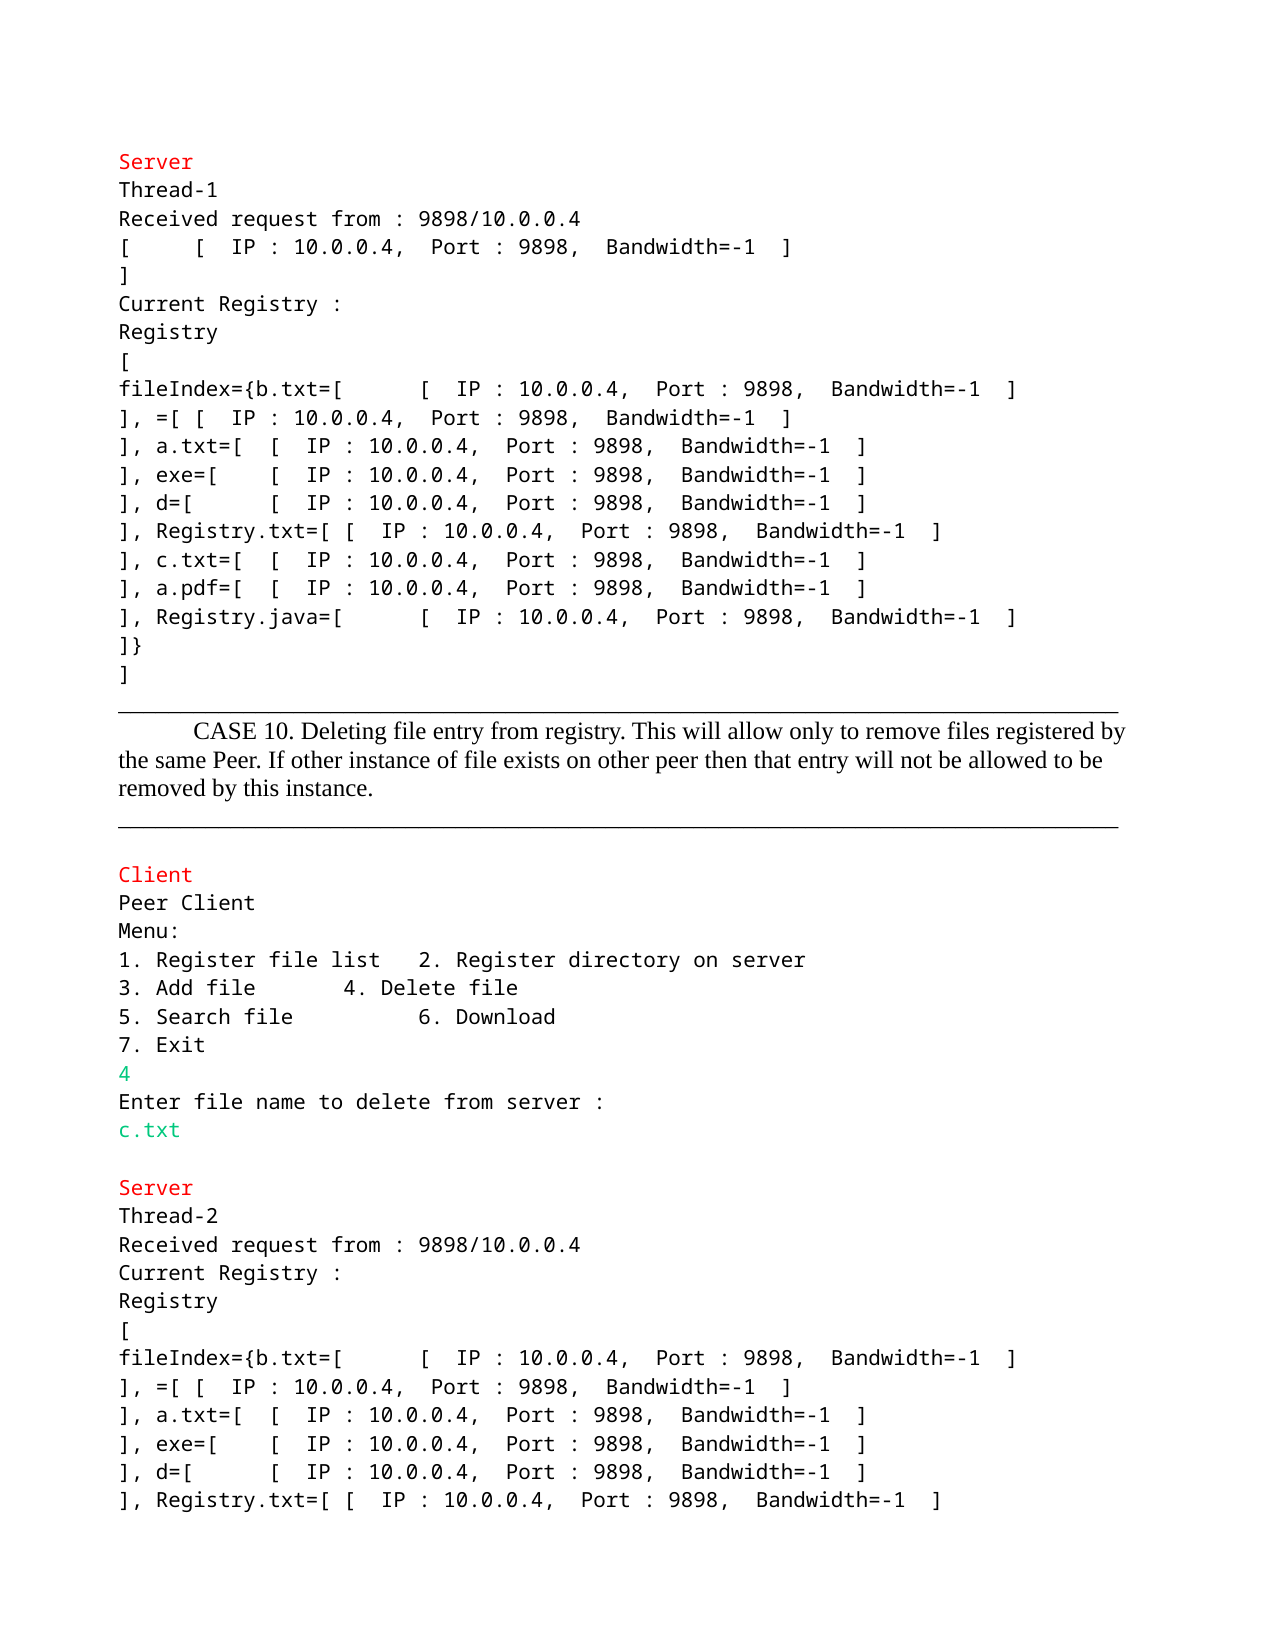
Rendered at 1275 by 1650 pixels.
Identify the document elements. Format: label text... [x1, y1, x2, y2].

text ________________________________________________________________________________ [118, 687, 1157, 716]
text ] [118, 659, 1157, 687]
text ], a.txt=[ [ IP : 10.0.0.4, Port : 9898, Bandwidth=-1 ] [118, 431, 1157, 460]
text ], d=[ [ IP : 10.0.0.4, Port : 9898, Bandwidth=-1 ] [118, 488, 1157, 517]
text Server [118, 1173, 1157, 1201]
text 5. Search file 6. Download [118, 1002, 1157, 1030]
text ]} [118, 630, 1157, 659]
text 4 [118, 1059, 1157, 1087]
text ], exe=[ [ IP : 10.0.0.4, Port : 9898, Bandwidth=-1 ] [118, 460, 1157, 488]
text Client [118, 860, 1157, 888]
text ], exe=[ [ IP : 10.0.0.4, Port : 9898, Bandwidth=-1 ] [118, 1429, 1157, 1457]
text c.txt [118, 1116, 1157, 1144]
text [ [ IP : 10.0.0.4, Port : 9898, Bandwidth=-1 ] [118, 232, 1157, 261]
text ], =[ [ IP : 10.0.0.4, Port : 9898, Bandwidth=-1 ] [118, 403, 1157, 431]
text Current Registry : [118, 1258, 1157, 1287]
text ], d=[ [ IP : 10.0.0.4, Port : 9898, Bandwidth=-1 ] [118, 1457, 1157, 1486]
text Current Registry : [118, 289, 1157, 317]
text Received request from : 9898/10.0.0.4 [118, 204, 1157, 232]
text fileIndex={b.txt=[ [ IP : 10.0.0.4, Port : 9898, Bandwidth=-1 ] [118, 374, 1157, 403]
text Thread-1 [118, 175, 1157, 204]
text fileIndex={b.txt=[ [ IP : 10.0.0.4, Port : 9898, Bandwidth=-1 ] [118, 1343, 1157, 1372]
text ], Registry.java=[ [ IP : 10.0.0.4, Port : 9898, Bandwidth=-1 ] [118, 602, 1157, 630]
text ], a.pdf=[ [ IP : 10.0.0.4, Port : 9898, Bandwidth=-1 ] [118, 573, 1157, 602]
text Peer Client [118, 888, 1157, 917]
text ], =[ [ IP : 10.0.0.4, Port : 9898, Bandwidth=-1 ] [118, 1372, 1157, 1400]
text Received request from : 9898/10.0.0.4 [118, 1230, 1157, 1258]
text Registry [118, 317, 1157, 346]
text Thread-2 [118, 1201, 1157, 1230]
text 1. Register file list 2. Register directory on server [118, 945, 1157, 973]
text [ [118, 346, 1157, 374]
text CASE 10. Deleting file entry from registry. This will allow only to remove files registered by the same Peer. If other instance of file exists on other peer then that entry will not be allowed to be removed by this instance. [118, 716, 1157, 802]
text Registry [118, 1287, 1157, 1315]
text ], Registry.txt=[ [ IP : 10.0.0.4, Port : 9898, Bandwidth=-1 ] [118, 1486, 1157, 1514]
text [ [118, 1315, 1157, 1343]
text Enter file name to delete from server : [118, 1087, 1157, 1116]
text ________________________________________________________________________________ [118, 802, 1157, 831]
text ], a.txt=[ [ IP : 10.0.0.4, Port : 9898, Bandwidth=-1 ] [118, 1400, 1157, 1429]
text 3. Add file 4. Delete file [118, 973, 1157, 1002]
text ], c.txt=[ [ IP : 10.0.0.4, Port : 9898, Bandwidth=-1 ] [118, 545, 1157, 573]
text Menu: [118, 917, 1157, 945]
text 7. Exit [118, 1030, 1157, 1059]
text Server [118, 147, 1157, 175]
text ], Registry.txt=[ [ IP : 10.0.0.4, Port : 9898, Bandwidth=-1 ] [118, 517, 1157, 545]
text ] [118, 261, 1157, 289]
